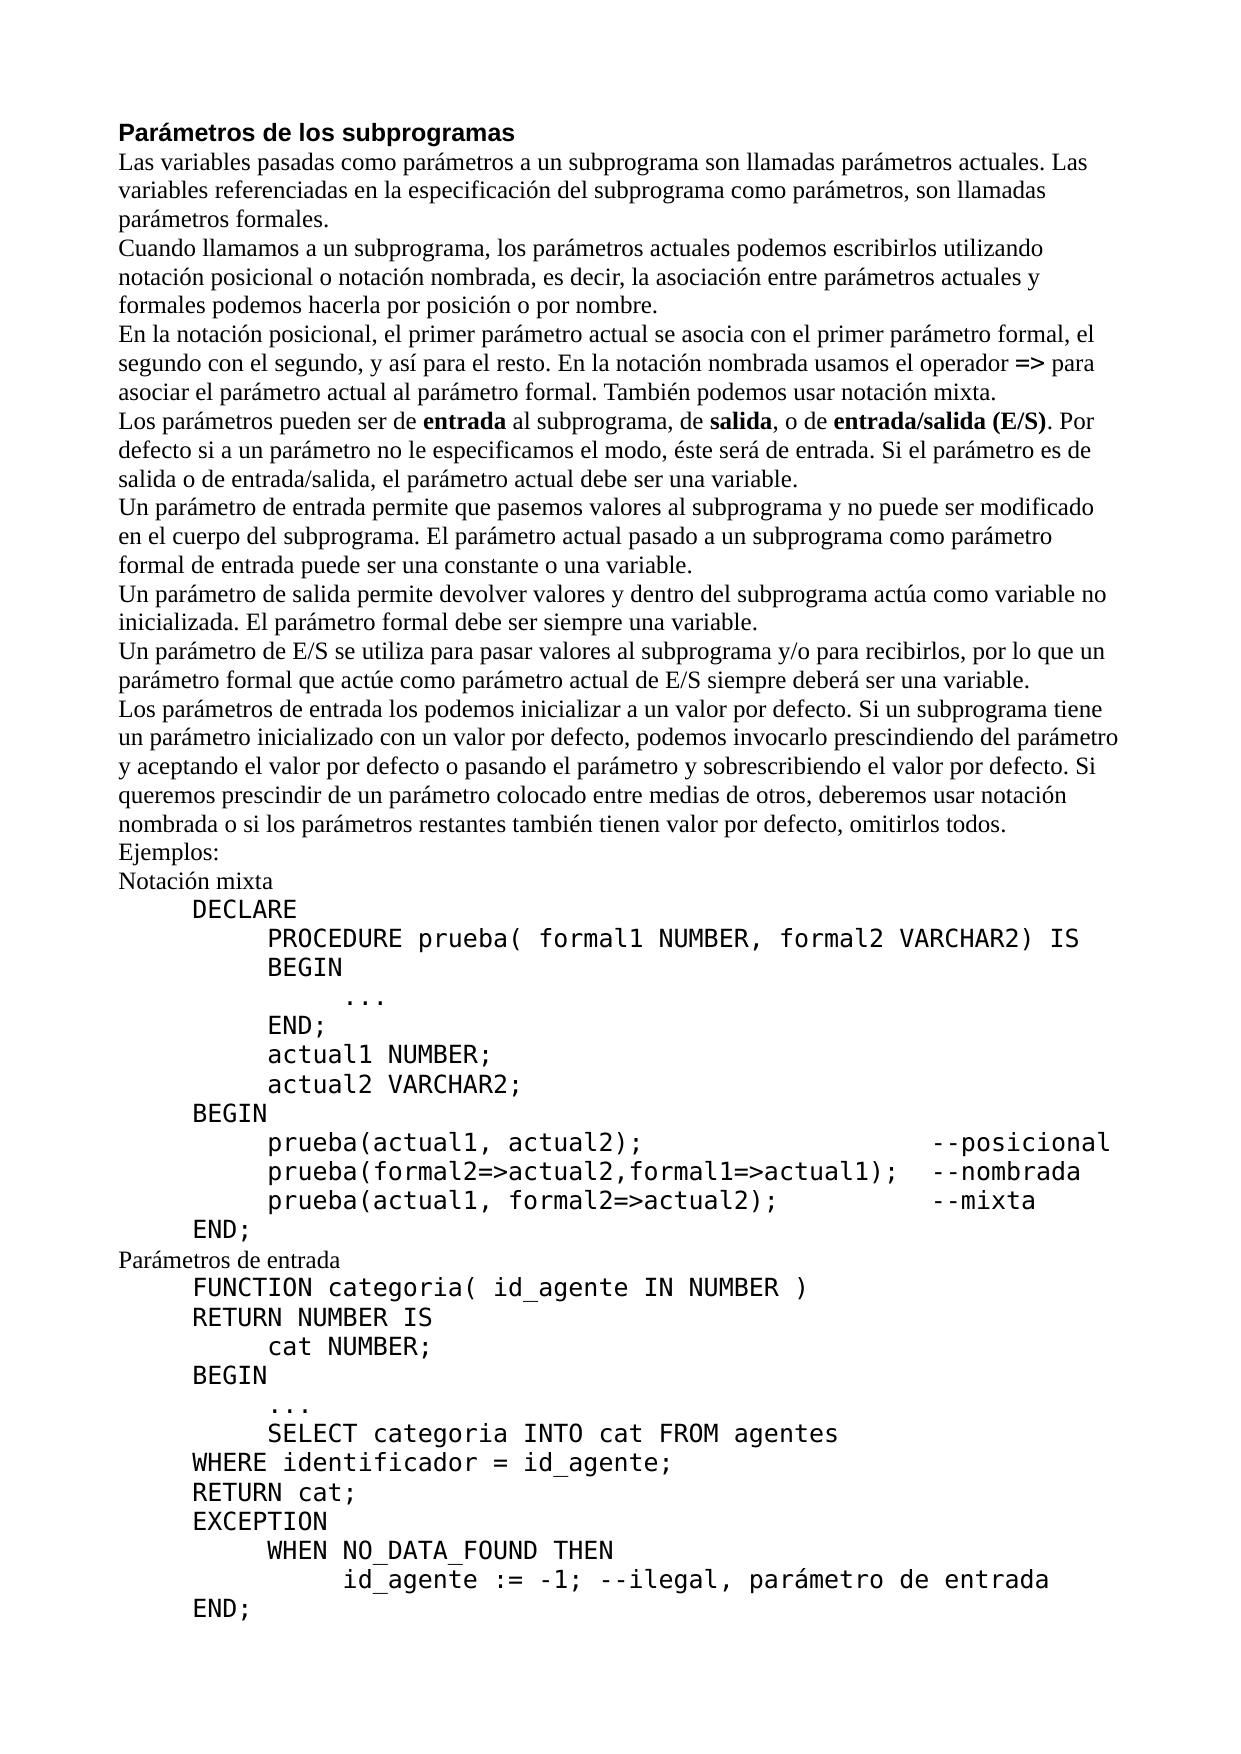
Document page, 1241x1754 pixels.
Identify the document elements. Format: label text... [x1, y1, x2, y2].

text ... [192, 1390, 1122, 1419]
text EXCEPTION [192, 1507, 1122, 1536]
text Notación mixta [118, 866, 1122, 895]
text BEGIN [192, 1099, 1122, 1128]
text END; [192, 1594, 1122, 1624]
text DECLARE [192, 895, 1122, 924]
text END; [192, 1216, 1122, 1245]
text prueba(actual1, formal2=>actual2); --mixta [192, 1187, 1122, 1216]
text Parámetros de los subprogramas [118, 118, 1122, 147]
text actual2 VARCHAR2; [192, 1070, 1122, 1099]
text END; [192, 1012, 1122, 1041]
text Parámetros de entrada [118, 1245, 1122, 1274]
text Un parámetro de E/S se utiliza para pasar valores al subprograma y/o para recibirlos, por lo que un parámetro formal que actúe como parámetro actual de E/S siempre deberá ser una variable. [118, 636, 1122, 694]
text BEGIN [192, 1361, 1122, 1390]
text cat NUMBER; [192, 1332, 1122, 1361]
text FUNCTION categoria( id_agente IN NUMBER ) [192, 1274, 1122, 1303]
text BEGIN [192, 953, 1122, 982]
text prueba(actual1, actual2); --posicional [192, 1128, 1122, 1157]
text WHEN NO_DATA_FOUND THEN [192, 1536, 1122, 1565]
text En la notación posicional, el primer parámetro actual se asocia con el primer parámetro formal, el segundo con el segundo, y así para el resto. En la notación nombrada usamos el operador => para asociar el parámetro actual al parámetro formal. También podemos usar notación mixta. [118, 319, 1122, 406]
text Un parámetro de entrada permite que pasemos valores al subprograma y no puede ser modificado en el cuerpo del subprograma. El parámetro actual pasado a un subprograma como parámetro formal de entrada puede ser una constante o una variable. [118, 492, 1122, 579]
text ... [192, 982, 1122, 1012]
text prueba(formal2=>actual2,formal1=>actual1); --nombrada [192, 1157, 1122, 1187]
text actual1 NUMBER; [192, 1041, 1122, 1070]
text Las variables pasadas como parámetros a un subprograma son llamadas parámetros actuales. Las variables referenciadas en la especificación del subprograma como parámetros, son llamadas parámetros formales. [118, 147, 1122, 233]
text Los parámetros de entrada los podemos inicializar a un valor por defecto. Si un subprograma tiene un parámetro inicializado con un valor por defecto, podemos invocarlo prescindiendo del parámetro y aceptando el valor por defecto o pasando el parámetro y sobrescribiendo el valor por defecto. Si queremos prescindir de un parámetro colocado entre medias de otros, deberemos usar notación nombrada o si los parámetros restantes también tienen valor por defecto, omitirlos todos. [118, 694, 1122, 837]
text id_agente := -1; --ilegal, parámetro de entrada [192, 1565, 1122, 1594]
text RETURN NUMBER IS [192, 1303, 1122, 1332]
text Los parámetros pueden ser de entrada al subprograma, de salida, o de entrada/salida (E/S). Por defecto si a un parámetro no le especificamos el modo, éste será de entrada. Si el parámetro es de salida o de entrada/salida, el parámetro actual debe ser una variable. [118, 406, 1122, 492]
text WHERE identificador = id_agente; [192, 1449, 1122, 1478]
text RETURN cat; [192, 1478, 1122, 1507]
text PROCEDURE prueba( formal1 NUMBER, formal2 VARCHAR2) IS [192, 924, 1122, 953]
text Cuando llamamos a un subprograma, los parámetros actuales podemos escribirlos utilizando notación posicional o notación nombrada, es decir, la asociación entre parámetros actuales y formales podemos hacerla por posición o por nombre. [118, 233, 1122, 319]
text Ejemplos: [118, 837, 1122, 866]
text SELECT categoria INTO cat FROM agentes [192, 1419, 1122, 1449]
text Un parámetro de salida permite devolver valores y dentro del subprograma actúa como variable no inicializada. El parámetro formal debe ser siempre una variable. [118, 579, 1122, 636]
